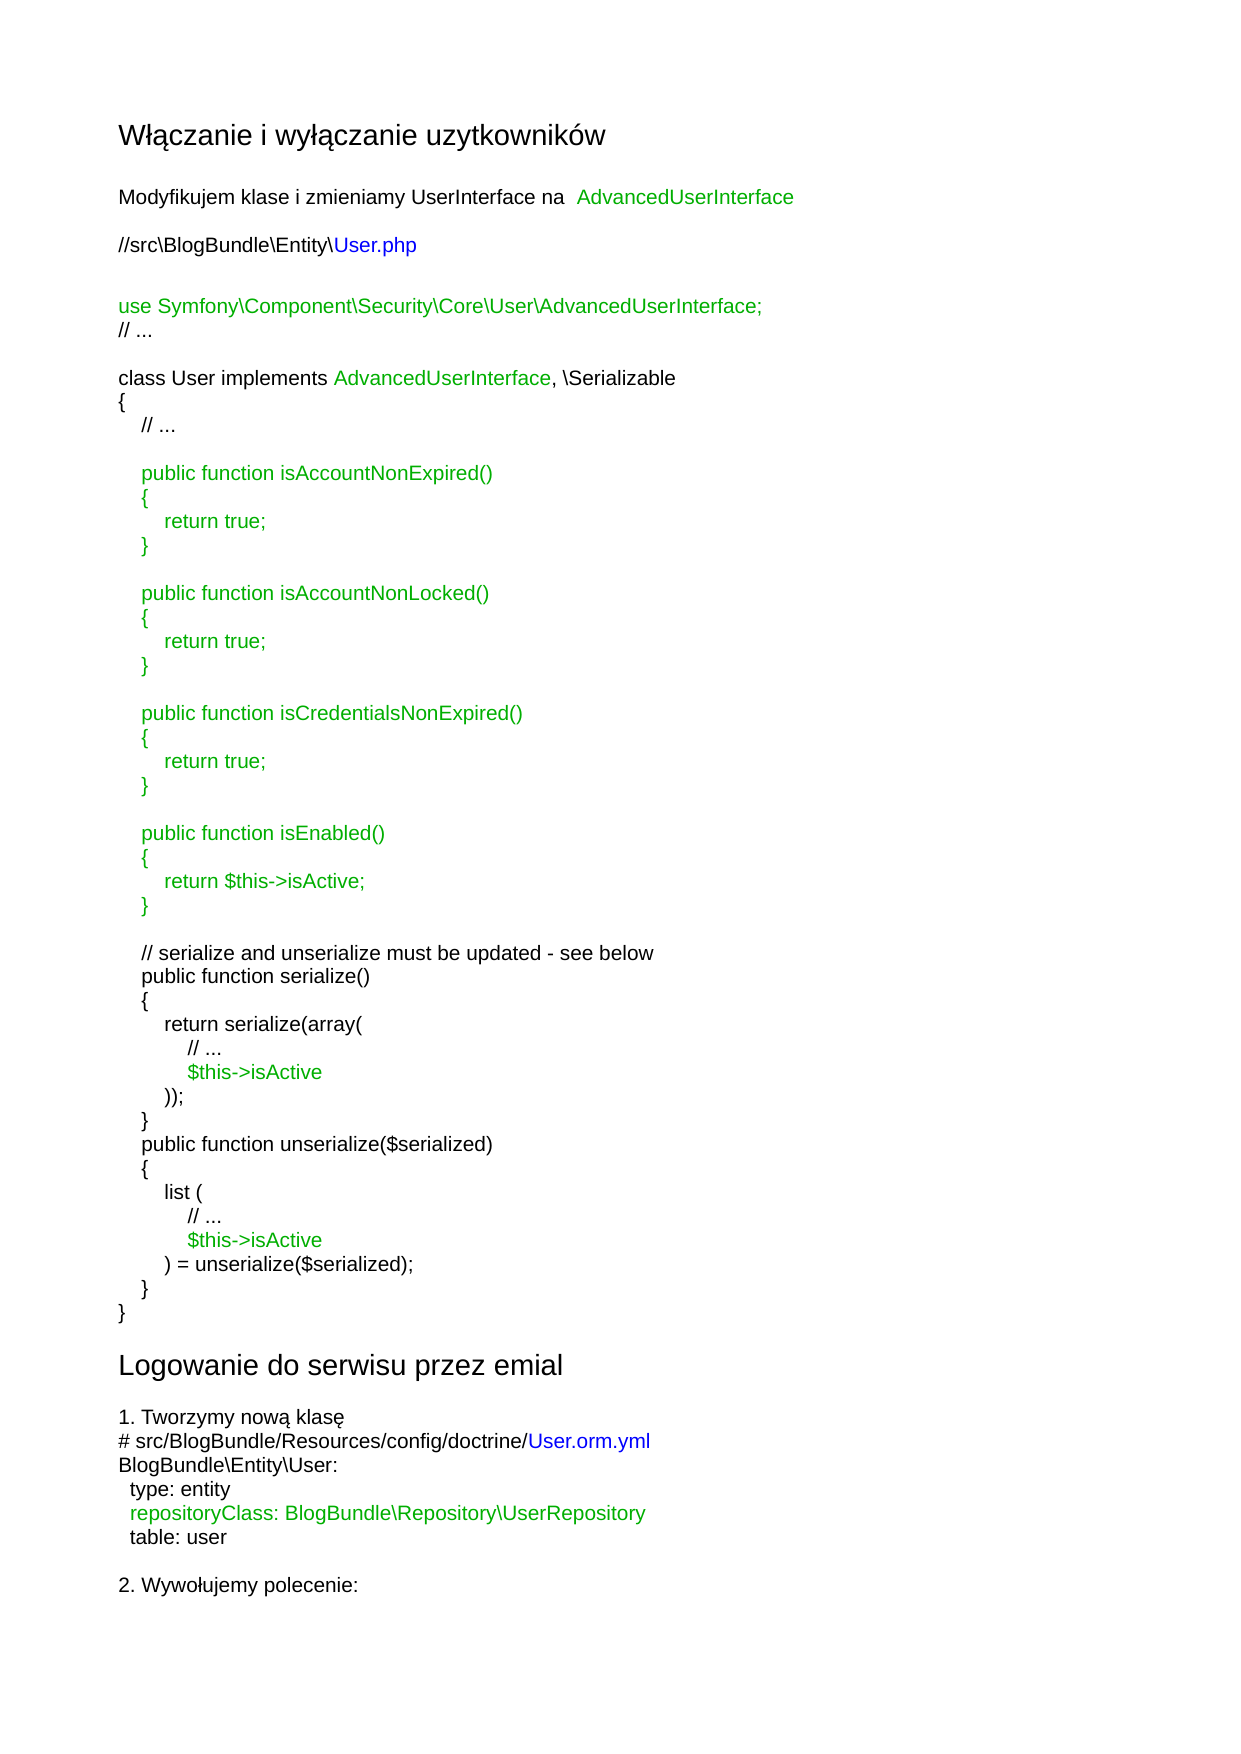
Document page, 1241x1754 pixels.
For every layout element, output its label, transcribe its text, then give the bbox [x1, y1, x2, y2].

text } [118, 1276, 1122, 1300]
text Włączanie i wyłączanie uzytkowników [118, 118, 1122, 152]
text { [118, 1156, 1122, 1180]
text )); [118, 1084, 1122, 1108]
text use Symfony\Component\Security\Core\User\AdvancedUserInterface; [118, 293, 1122, 317]
text public function unserialize($serialized) [118, 1132, 1122, 1156]
text list ( [118, 1180, 1122, 1204]
text $this->isActive [118, 1228, 1122, 1252]
text return $this->isActive; [118, 868, 1122, 892]
text BlogBundle\Entity\User: [118, 1453, 1122, 1477]
text return serialize(array( [118, 1012, 1122, 1036]
text //src\BlogBundle\Entity\User.php [118, 233, 1122, 257]
text } [118, 653, 1122, 677]
text // ... [118, 413, 1122, 437]
text public function isAccountNonLocked() [118, 581, 1122, 605]
text // ... [118, 1036, 1122, 1060]
text { [118, 389, 1122, 413]
text repositoryClass: BlogBundle\Repository\UserRepository [118, 1501, 1122, 1525]
text 2. Wywołujemy polecenie: [118, 1573, 1122, 1597]
text ) = unserialize($serialized); [118, 1252, 1122, 1276]
text public function serialize() [118, 964, 1122, 988]
text table: user [118, 1525, 1122, 1549]
text $this->isActive [118, 1060, 1122, 1084]
text { [118, 844, 1122, 868]
text } [118, 1108, 1122, 1132]
text type: entity [118, 1477, 1122, 1501]
text // ... [118, 317, 1122, 341]
text return true; [118, 749, 1122, 773]
text Modyfikujem klase i zmieniamy UserInterface na AdvancedUserInterface [118, 185, 1122, 209]
text } [118, 892, 1122, 916]
text public function isCredentialsNonExpired() [118, 701, 1122, 725]
text public function isEnabled() [118, 821, 1122, 844]
text # src/BlogBundle/Resources/config/doctrine/User.orm.yml [118, 1429, 1122, 1453]
text public function isAccountNonExpired() [118, 461, 1122, 485]
text { [118, 605, 1122, 629]
text // ... [118, 1204, 1122, 1228]
text 1. Tworzymy nową klasę [118, 1405, 1122, 1429]
text return true; [118, 509, 1122, 533]
text Logowanie do serwisu przez emial [118, 1348, 1122, 1381]
text { [118, 988, 1122, 1012]
text } [118, 533, 1122, 557]
text class User implements AdvancedUserInterface, \Serializable [118, 365, 1122, 389]
text // serialize and unserialize must be updated - see below [118, 940, 1122, 964]
text { [118, 485, 1122, 509]
text } [118, 773, 1122, 797]
text } [118, 1300, 1122, 1324]
text return true; [118, 629, 1122, 653]
text { [118, 725, 1122, 749]
